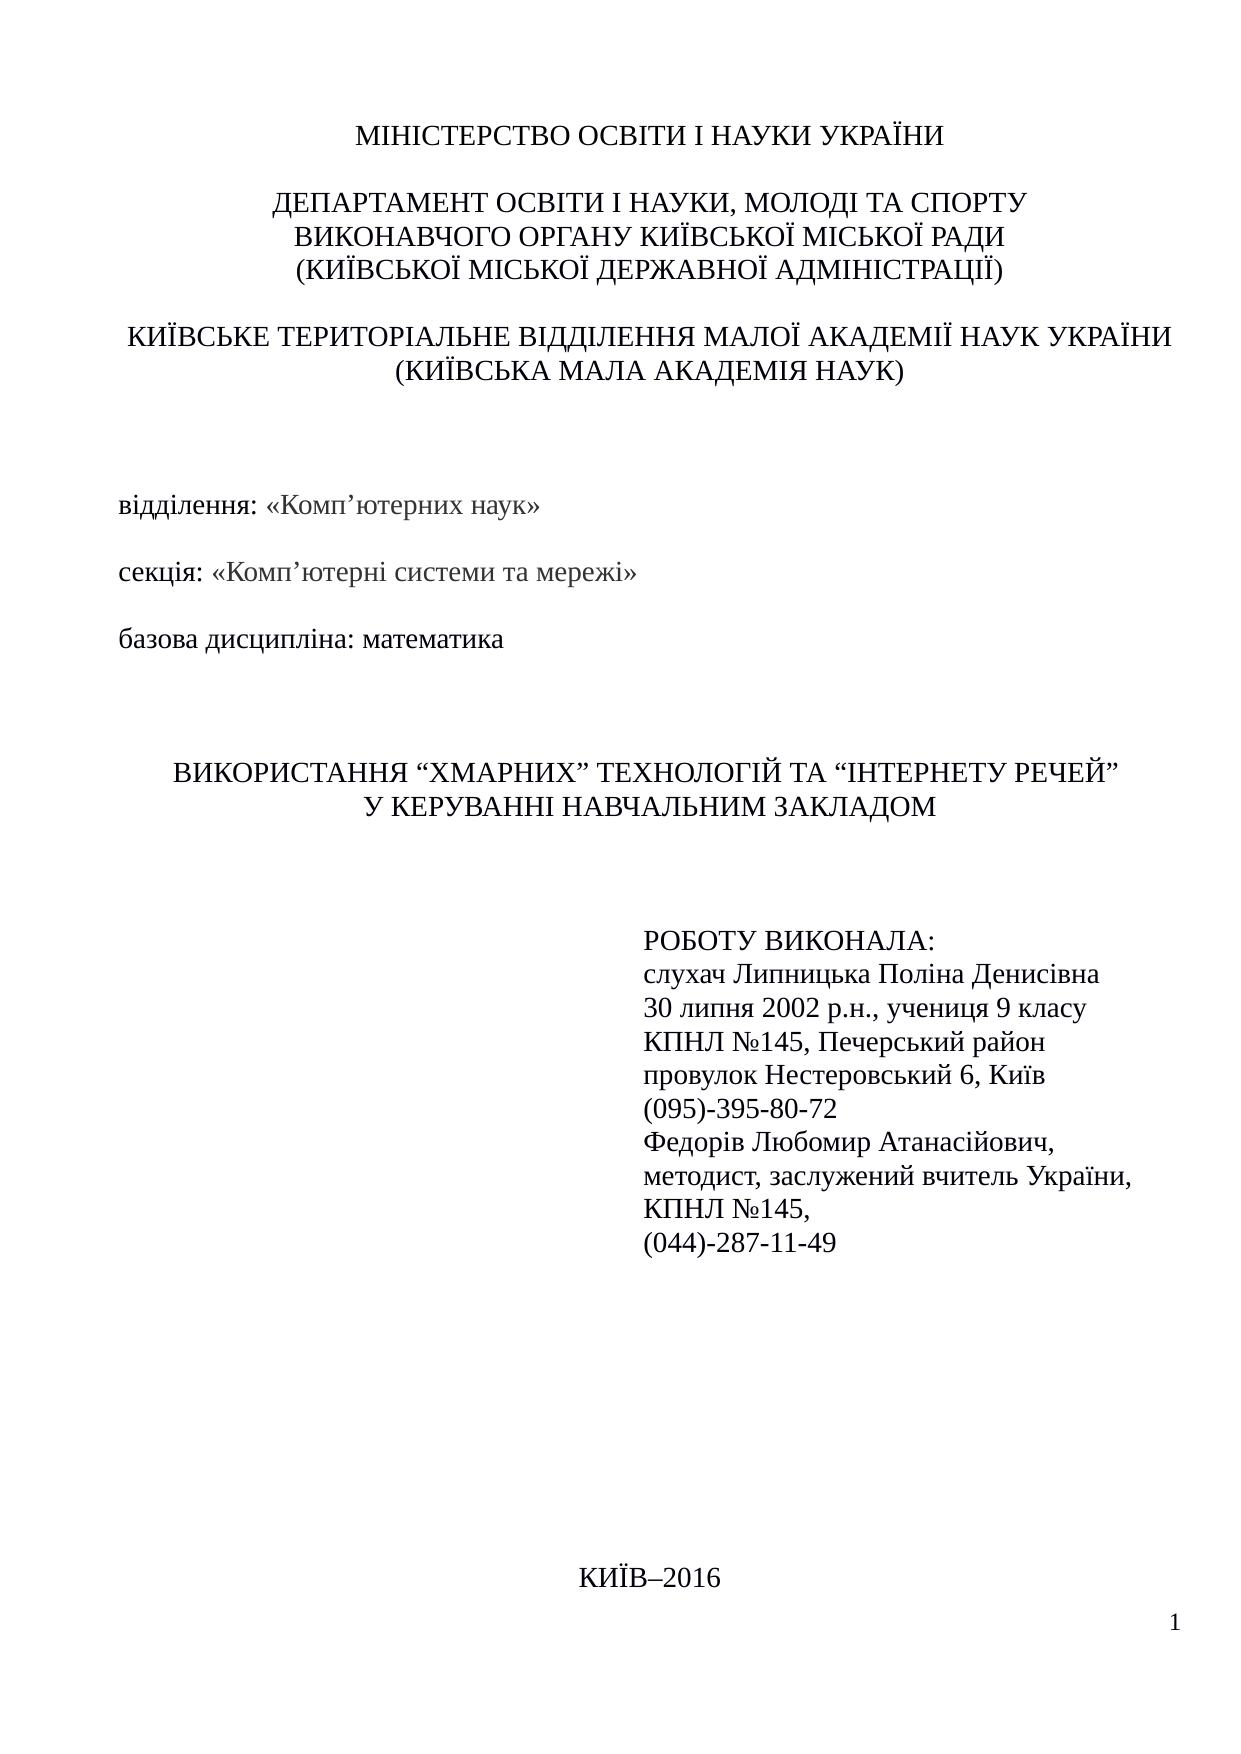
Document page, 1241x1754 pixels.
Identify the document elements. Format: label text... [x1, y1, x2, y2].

text ВИКОНАВЧОГО ОРГАНУ КИЇВСЬКОЇ МІСЬКОЇ РАДИ [118, 219, 1181, 252]
text Липницький Денис Володимирович, кандидат економічних наук [643, 1258, 1181, 1326]
text ДЕПАРТАМЕНТ ОСВІТИ І НАУКИ, МОЛОДІ ТА СПОРТУ [118, 185, 1181, 219]
text (044)-287-11-49 [643, 1225, 1181, 1258]
text (095)-395-80-72 [643, 1091, 1181, 1124]
text У КЕРУВАННІ НАВЧАЛЬНИМ ЗАКЛАДОМ [118, 789, 1181, 822]
text Зума Енерджі, керівник проекту [643, 1326, 1181, 1359]
text РОБОТУ ВИКОНАЛА: [643, 923, 1181, 957]
text ВИКОРИСТАННЯ “ХМАРНИХ” ТЕХНОЛОГІЙ ТА “ІНТЕРНЕТУ РЕЧЕЙ” [118, 755, 1181, 789]
text секція: «Комп’ютерні системи та мережі» [118, 554, 1181, 588]
text КПНЛ №145, Печерський район [643, 1024, 1181, 1057]
text 30 липня 2002 р.н., учениця 9 класу [643, 990, 1181, 1024]
text КИЇВСЬКЕ ТЕРИТОРІАЛЬНЕ ВІДДІЛЕННЯ МАЛОЇ АКАДЕМІЇ НАУК УКРАЇНИ [118, 319, 1181, 353]
text слухач Липницька Поліна Денисівна [643, 957, 1181, 990]
text МІНІСТЕРСТВО ОСВІТИ І НАУКИ УКРАЇНИ [118, 118, 1181, 152]
text відділення: «Комп’ютерних наук» [118, 487, 1181, 521]
text провулок Нестеровський 6, Київ [643, 1057, 1181, 1091]
text базова дисципліна: математика [118, 621, 1181, 655]
text (КИЇВСЬКА МАЛА АКАДЕМІЯ НАУК) [118, 353, 1181, 386]
text КИЇВ–2016 [118, 1560, 1181, 1594]
text Федорів Любомир Атанасійович, методист, заслужений вчитель України, КПНЛ №145, [643, 1124, 1181, 1225]
text (КИЇВСЬКОЇ МІСЬКОЇ ДЕРЖАВНОЇ АДМІНІСТРАЦІЇ) [118, 252, 1181, 286]
text (050)328-82-82 [643, 1359, 1181, 1393]
